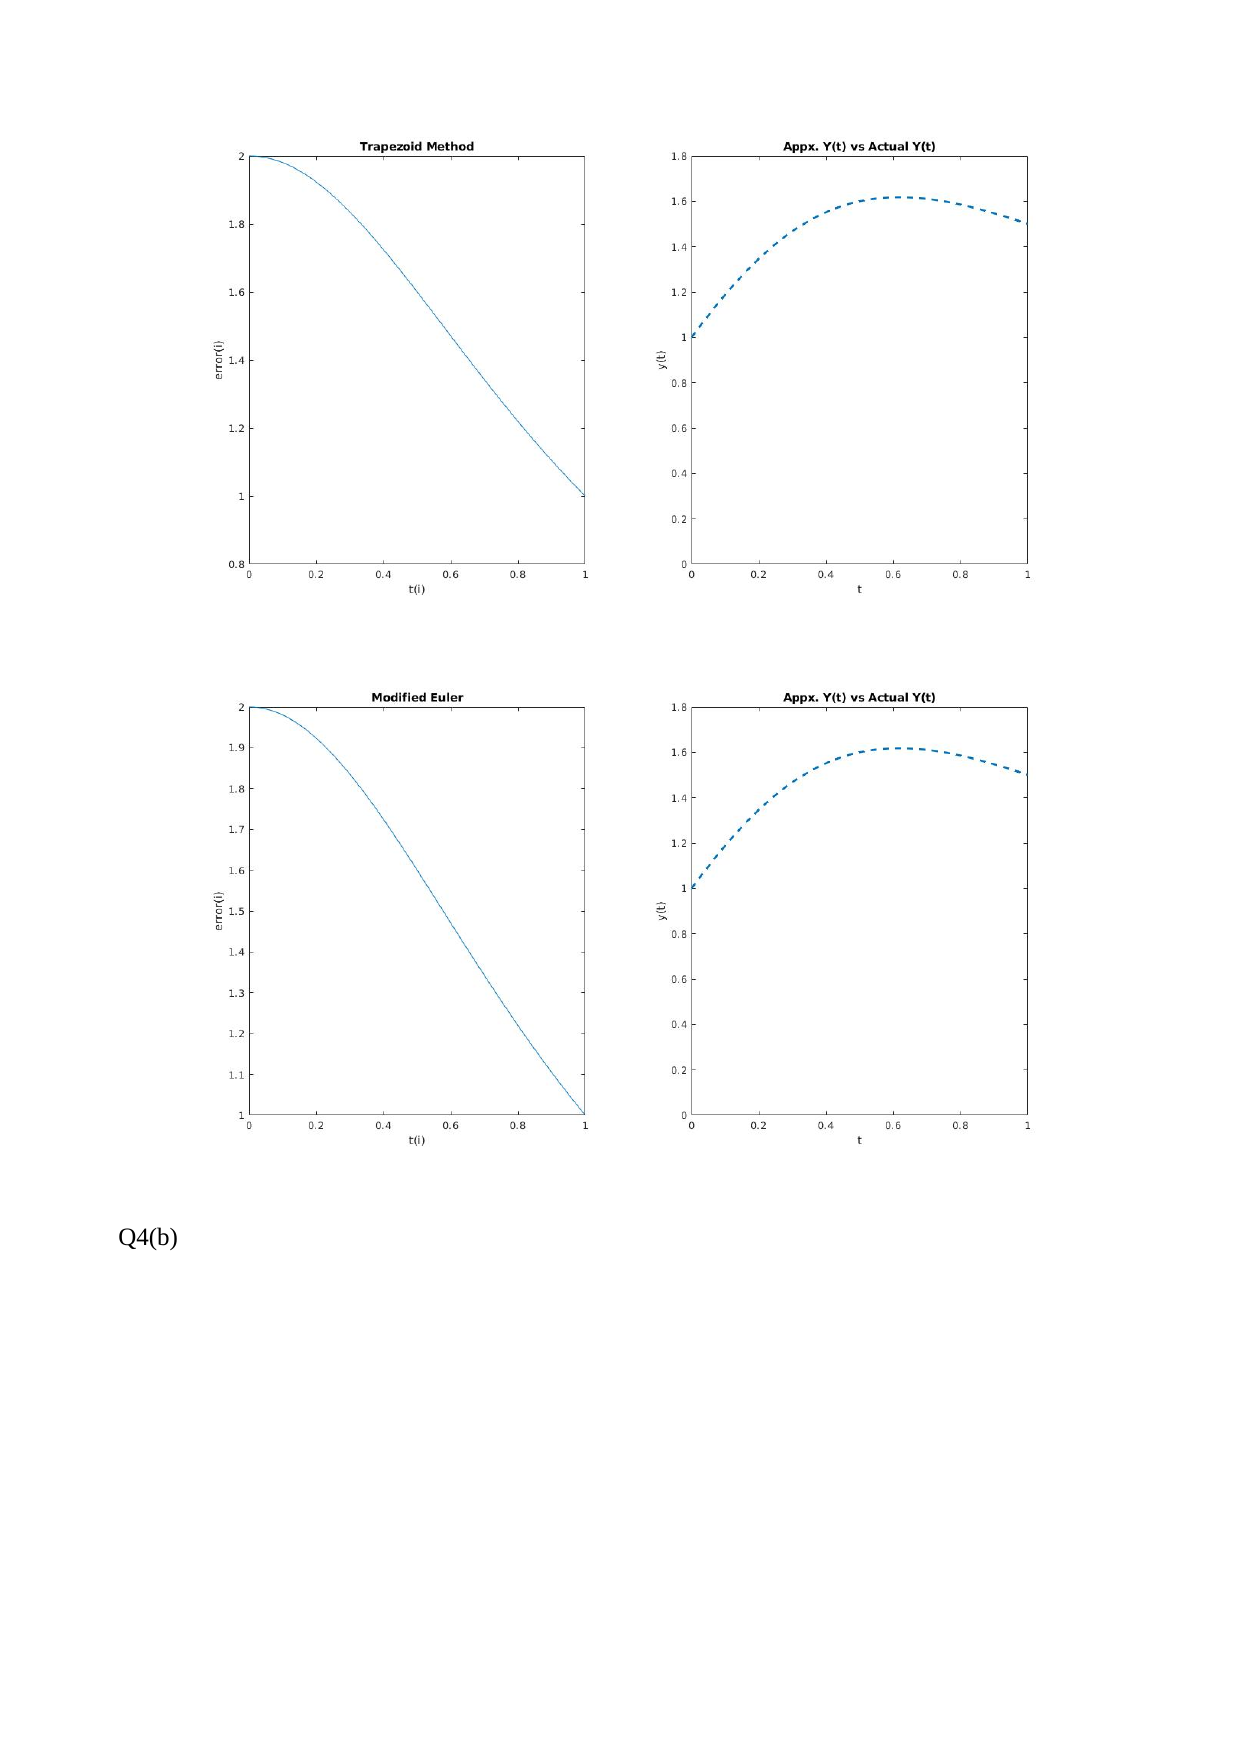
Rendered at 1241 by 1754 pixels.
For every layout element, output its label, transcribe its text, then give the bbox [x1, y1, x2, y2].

text Q4(b) [118, 1222, 1122, 1251]
picture [118, 670, 1123, 1170]
picture [118, 118, 1123, 619]
